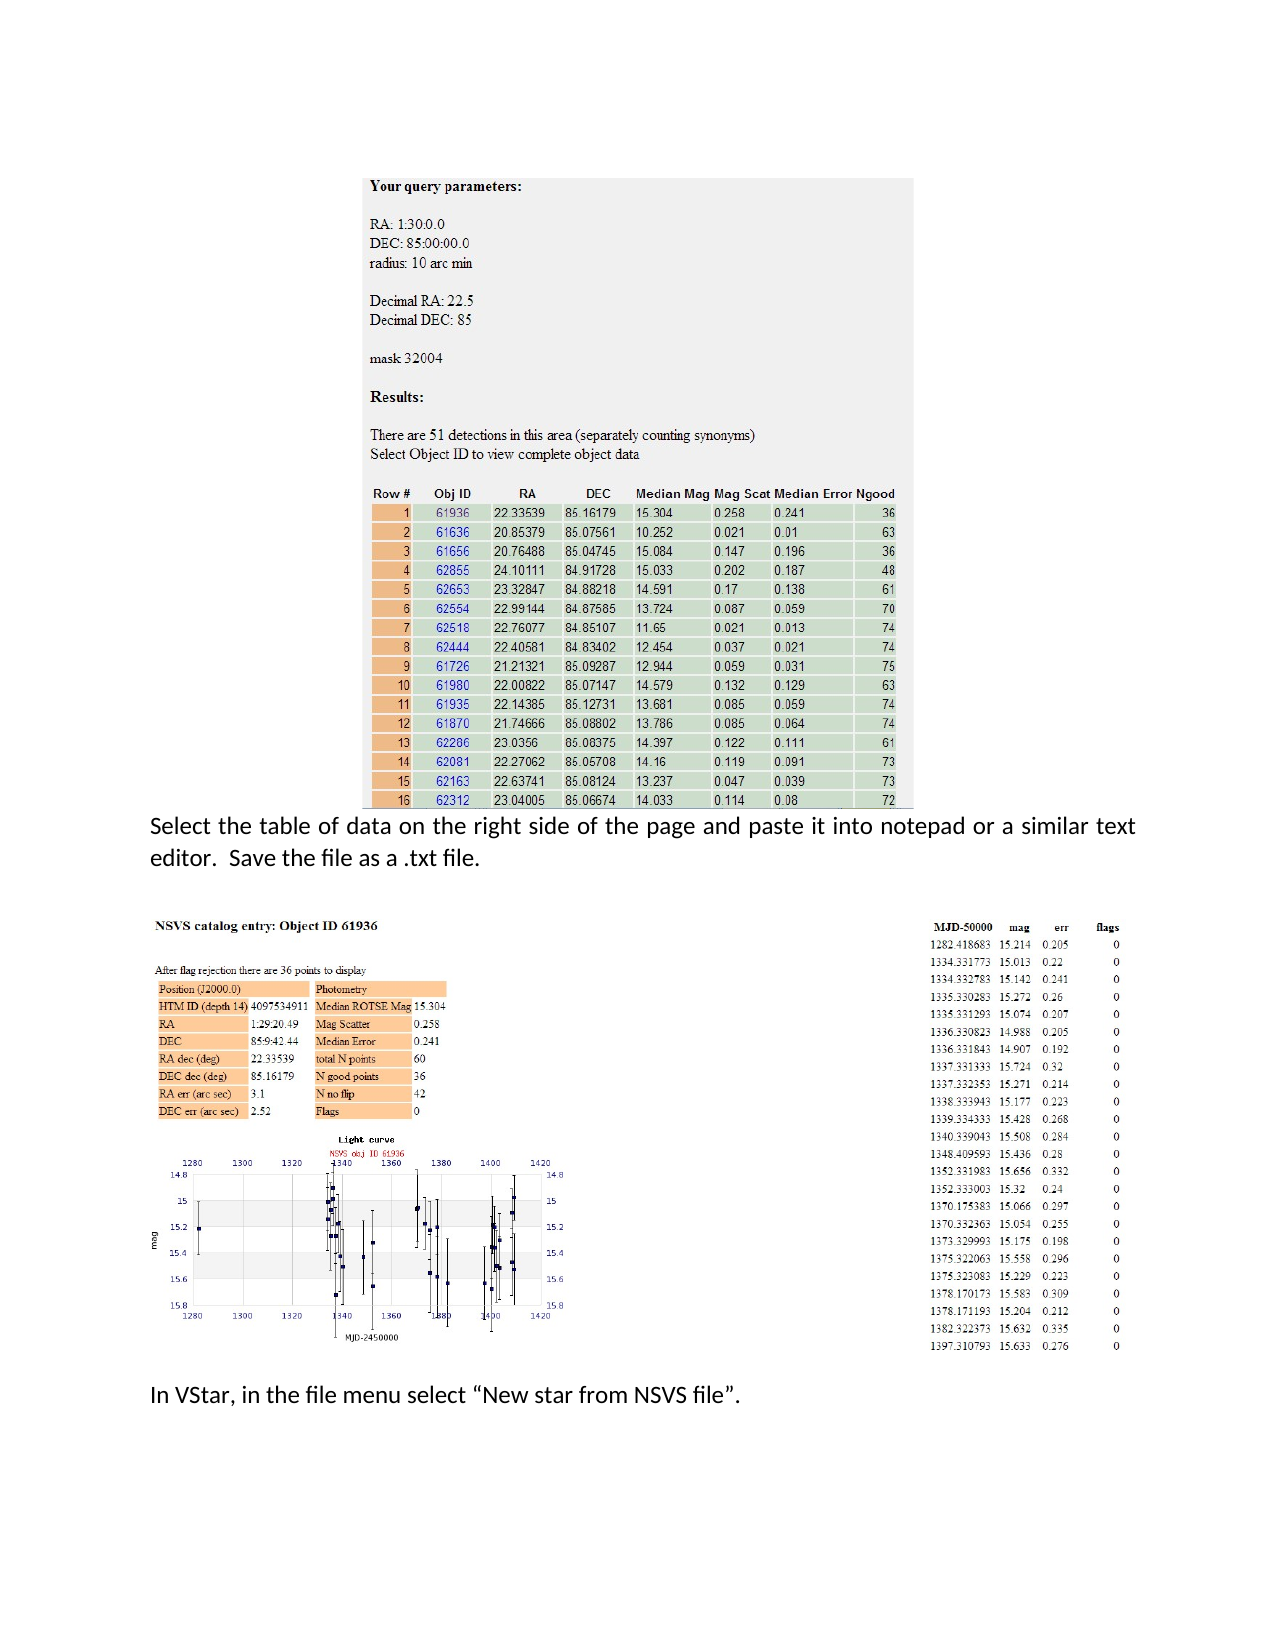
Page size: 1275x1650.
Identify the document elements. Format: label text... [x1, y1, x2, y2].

text Select the table of data on the right side of the page and paste it into notepad or a similar text editor. Save the file as a .txt file. [150, 810, 1138, 873]
text In VStar, in the file menu select “New star from NSVS file”. [150, 1379, 1138, 1410]
